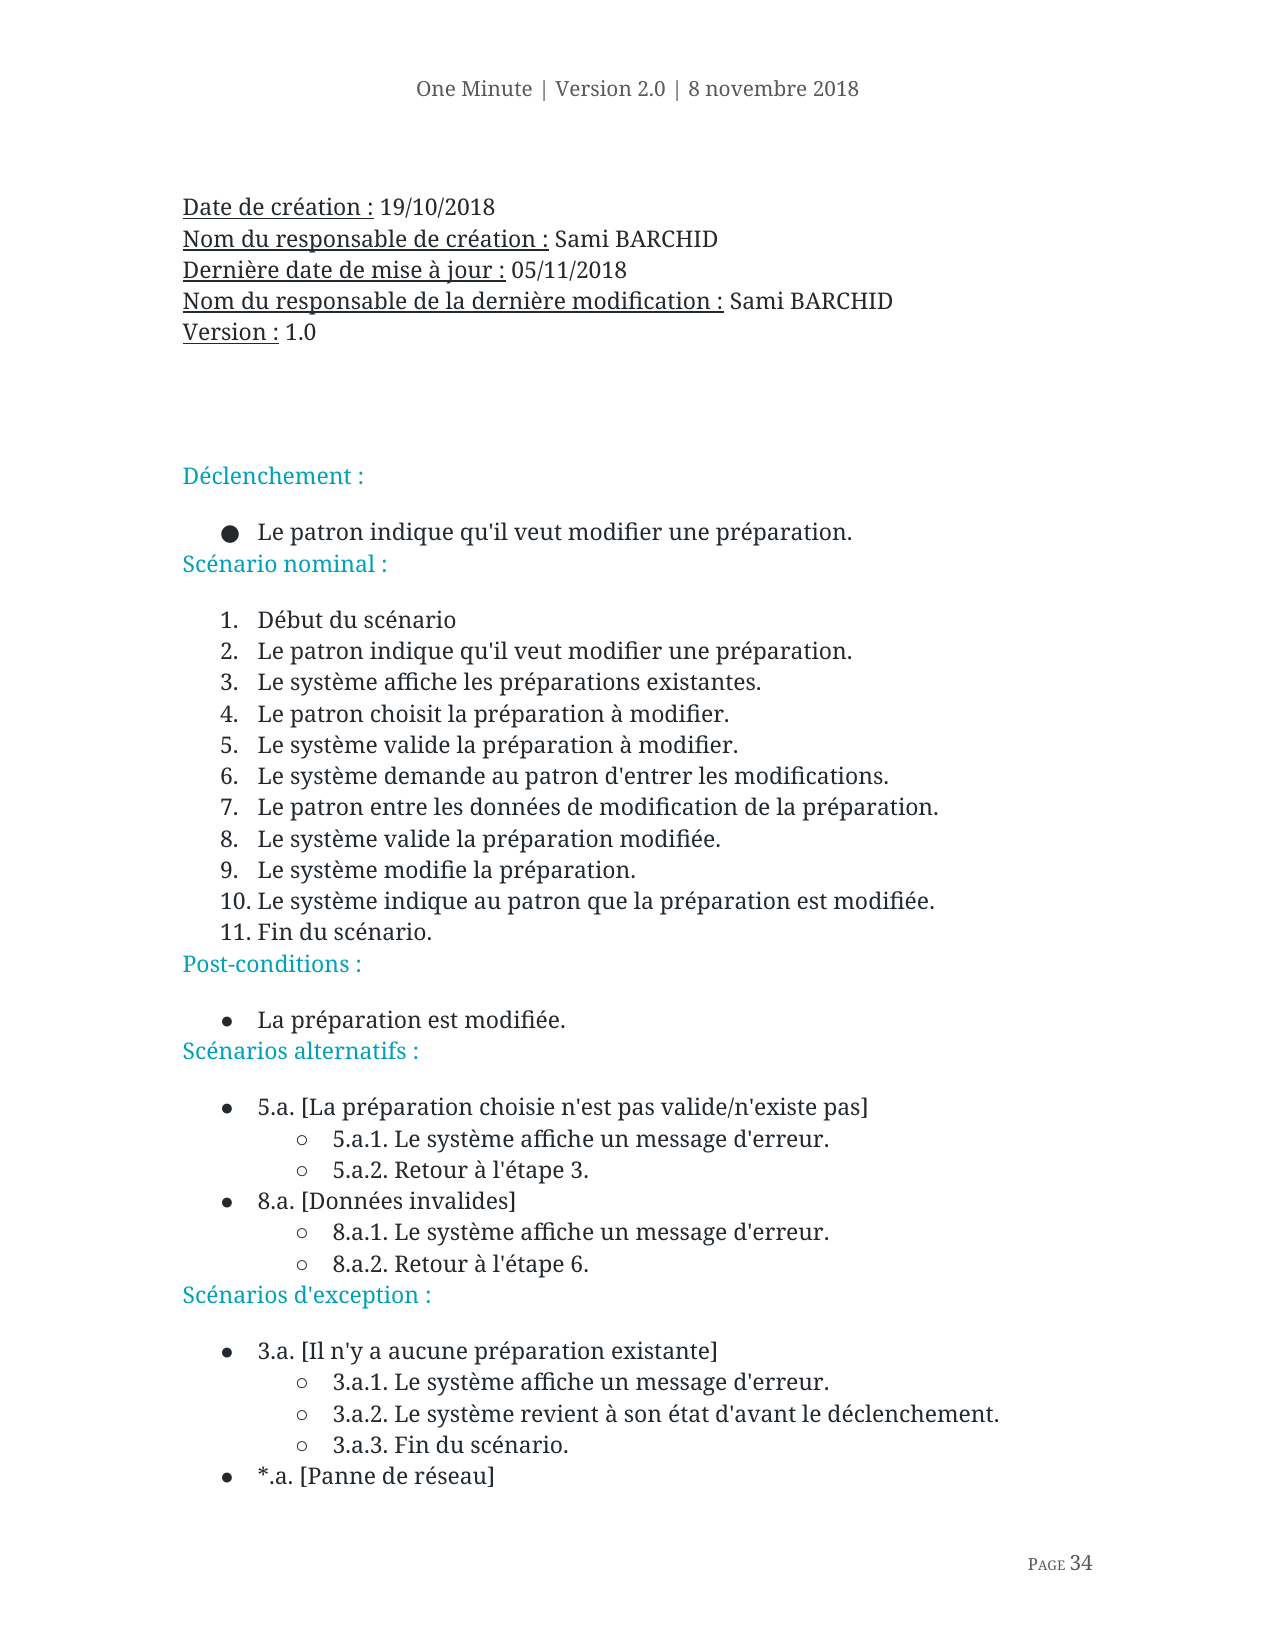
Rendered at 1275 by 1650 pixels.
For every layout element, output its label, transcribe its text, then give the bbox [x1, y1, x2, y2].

list 8.a.2. Retour à l'étape 6. [295, 1247, 1093, 1279]
list 5.a.2. Retour à l'étape 3. [295, 1154, 1093, 1185]
list Le patron indique qu'il veut modifier une préparation. [220, 635, 1093, 666]
list 8.a.1. Le système affiche un message d'erreur. [295, 1216, 1093, 1247]
text Version : 1.0 [182, 316, 1093, 347]
text Date de création : 19/10/2018 [182, 191, 1093, 222]
list Le système demande au patron d'entrer les modifications. [220, 760, 1093, 791]
text Scénarios alternatifs : [182, 1035, 1093, 1066]
list 3.a. [Il n'y a aucune préparation existante] [220, 1335, 1093, 1366]
text Déclenchement : [182, 460, 1093, 491]
list Le système affiche les préparations existantes. [220, 666, 1093, 697]
list Début du scénario [220, 604, 1093, 635]
text Scénarios d'exception : [182, 1279, 1093, 1310]
list 3.a.2. Le système revient à son état d'avant le déclenchement. [295, 1397, 1093, 1429]
list Le système indique au patron que la préparation est modifiée. [220, 885, 1093, 916]
list Le patron choisit la préparation à modifier. [220, 697, 1093, 729]
list 3.a.3. Fin du scénario. [295, 1429, 1093, 1460]
list Le patron indique qu'il veut modifier une préparation. [220, 516, 1093, 547]
text Scénario nominal : [182, 547, 1093, 579]
list Le système valide la préparation à modifier. [220, 729, 1093, 760]
text Nom du responsable de création : Sami BARCHID [182, 222, 1093, 254]
text Nom du responsable de la dernière modification : Sami BARCHID [182, 285, 1093, 316]
list 3.a.1. Le système affiche un message d'erreur. [295, 1366, 1093, 1397]
list Le système valide la préparation modifiée. [220, 822, 1093, 854]
list La préparation est modifiée. [220, 1004, 1093, 1035]
list 8.a. [Données invalides] [220, 1185, 1093, 1216]
list 5.a.1. Le système affiche un message d'erreur. [295, 1122, 1093, 1154]
text Dernière date de mise à jour : 05/11/2018 [182, 254, 1093, 285]
text Post-conditions : [182, 947, 1093, 979]
list *.a. [Panne de réseau] [220, 1460, 1093, 1491]
list 5.a. [La préparation choisie n'est pas valide/n'existe pas] [220, 1091, 1093, 1122]
list Le patron entre les données de modification de la préparation. [220, 791, 1093, 822]
list Le système modifie la préparation. [220, 854, 1093, 885]
list Fin du scénario. [220, 916, 1093, 947]
